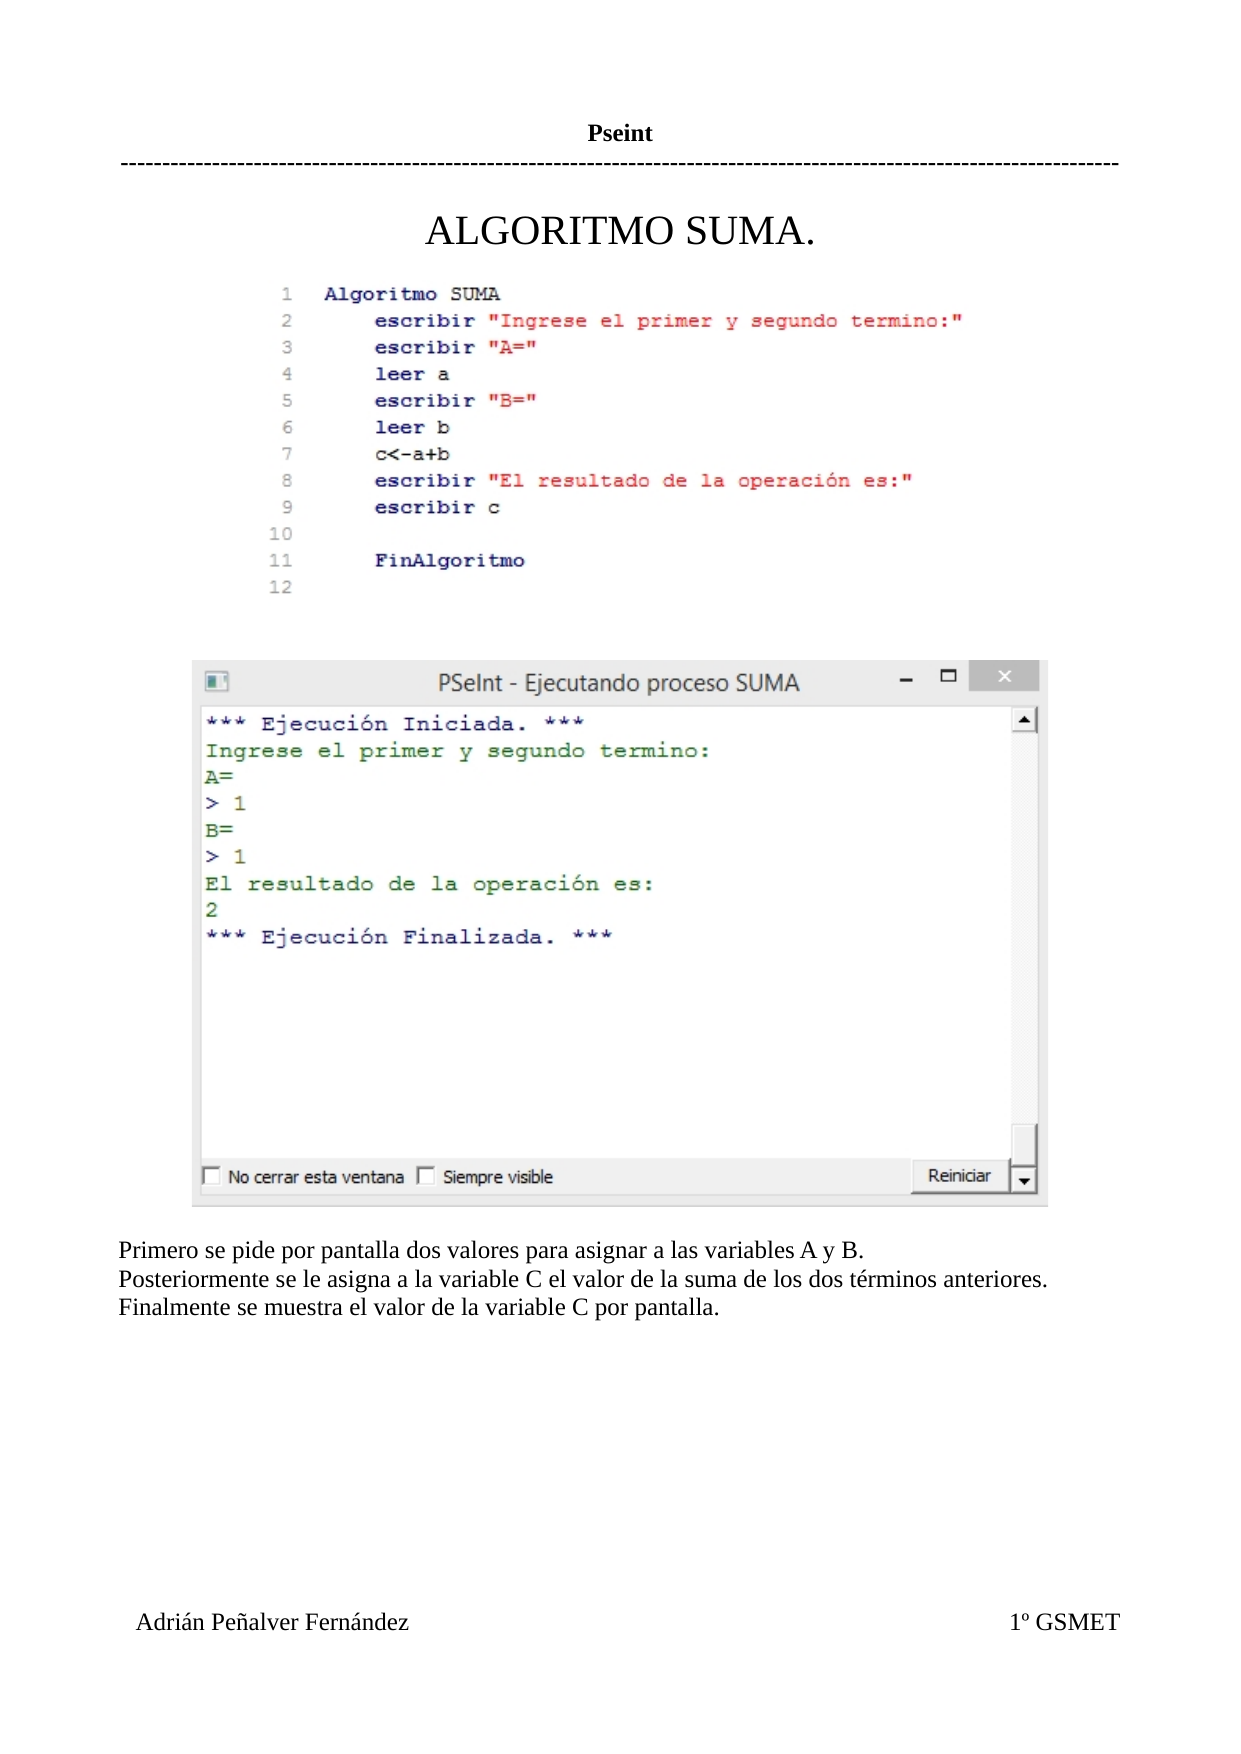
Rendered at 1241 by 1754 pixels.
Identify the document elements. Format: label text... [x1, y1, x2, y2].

text Primero se pide por pantalla dos valores para asignar a las variables A y B. [118, 1235, 1122, 1264]
picture [267, 280, 973, 606]
text ALGORITMO SUMA. [118, 205, 1122, 253]
picture [191, 660, 1049, 1207]
text Posteriormente se le asigna a la variable C el valor de la suma de los dos términos anteriores. [118, 1264, 1122, 1292]
text Finalmente se muestra el valor de la variable C por pantalla. [118, 1292, 1122, 1321]
